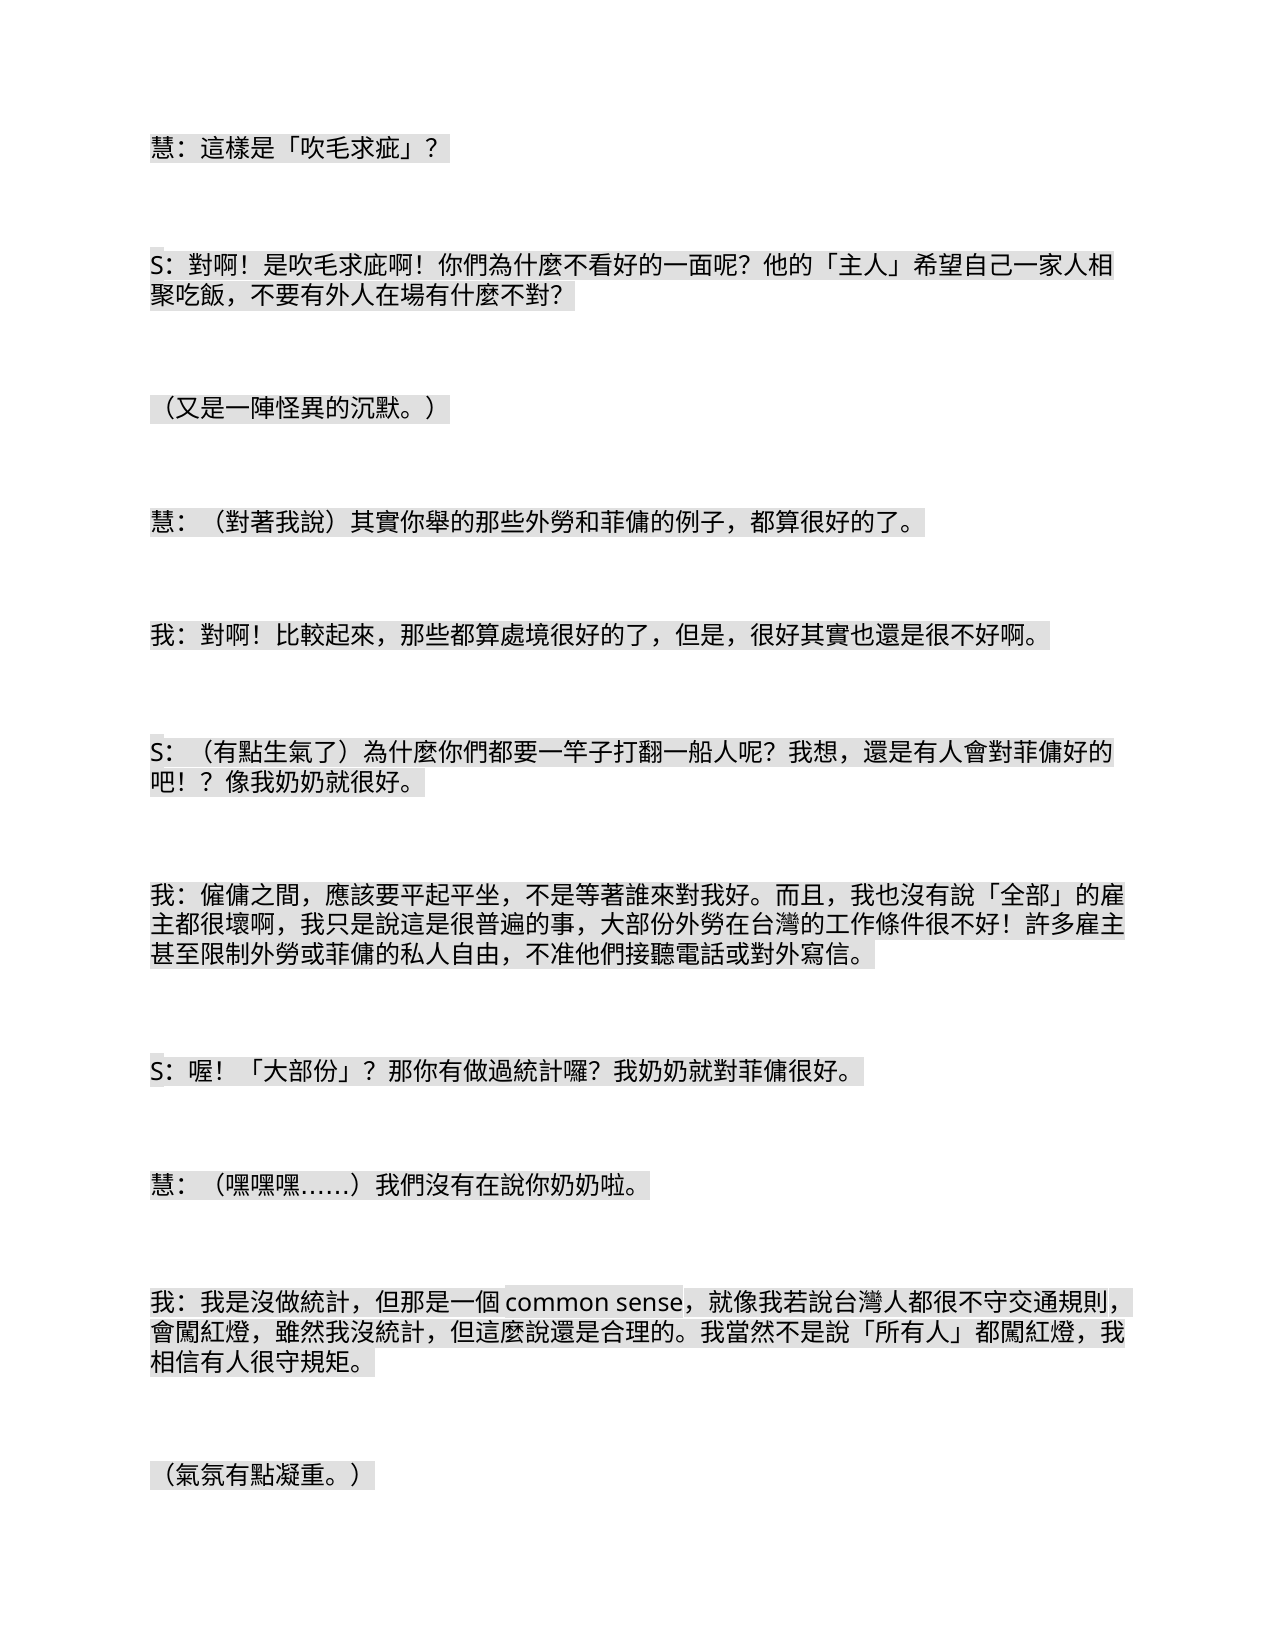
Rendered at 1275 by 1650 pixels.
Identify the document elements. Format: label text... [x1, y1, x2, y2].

text S：（有點生氣了）為什麼你們都要一竿子打翻一船人呢？我想，還是有人會對菲傭好的吧！？像我奶奶就很好。 [150, 734, 1125, 797]
text （又是一陣怪異的沉默。） [150, 394, 1125, 424]
text S：對啊！是吹毛求庛啊！你們為什麼不看好的一面呢？他的「主人」希望自己一家人相聚吃飯，不要有外人在場有什麼不對？ [150, 247, 1125, 311]
text （氣氛有點凝重。） [150, 1461, 1125, 1490]
text 我：僱傭之間，應該要平起平坐，不是等著誰來對我好。而且，我也沒有說「全部」的雇主都很壞啊，我只是說這是很普遍的事，大部份外勞在台灣的工作條件很不好！許多雇主甚至限制外勞或菲傭的私人自由，不准他們接聽電話或對外寫信。 [150, 882, 1125, 969]
text S：喔！「大部份」？那你有做過統計囉？我奶奶就對菲傭很好。 [150, 1053, 1125, 1087]
text 慧：（對著我說）其實你舉的那些外勞和菲傭的例子，都算很好的了。 [150, 508, 1125, 537]
text 我：對啊！比較起來，那些都算處境很好的了，但是，很好其實也還是很不好啊。 [150, 621, 1125, 650]
text 我：我是沒做統計，但那是一個common sense，就像我若說台灣人都很不守交通規則，會闖紅燈，雖然我沒統計，但這麼說還是合理的。我當然不是說「所有人」都闖紅燈，我相信有人很守規矩。 [150, 1284, 1125, 1377]
text 慧：這樣是「吹毛求疵」？ [150, 134, 1125, 163]
text 慧：（嘿嘿嘿……）我們沒有在說你奶奶啦。 [150, 1171, 1125, 1200]
